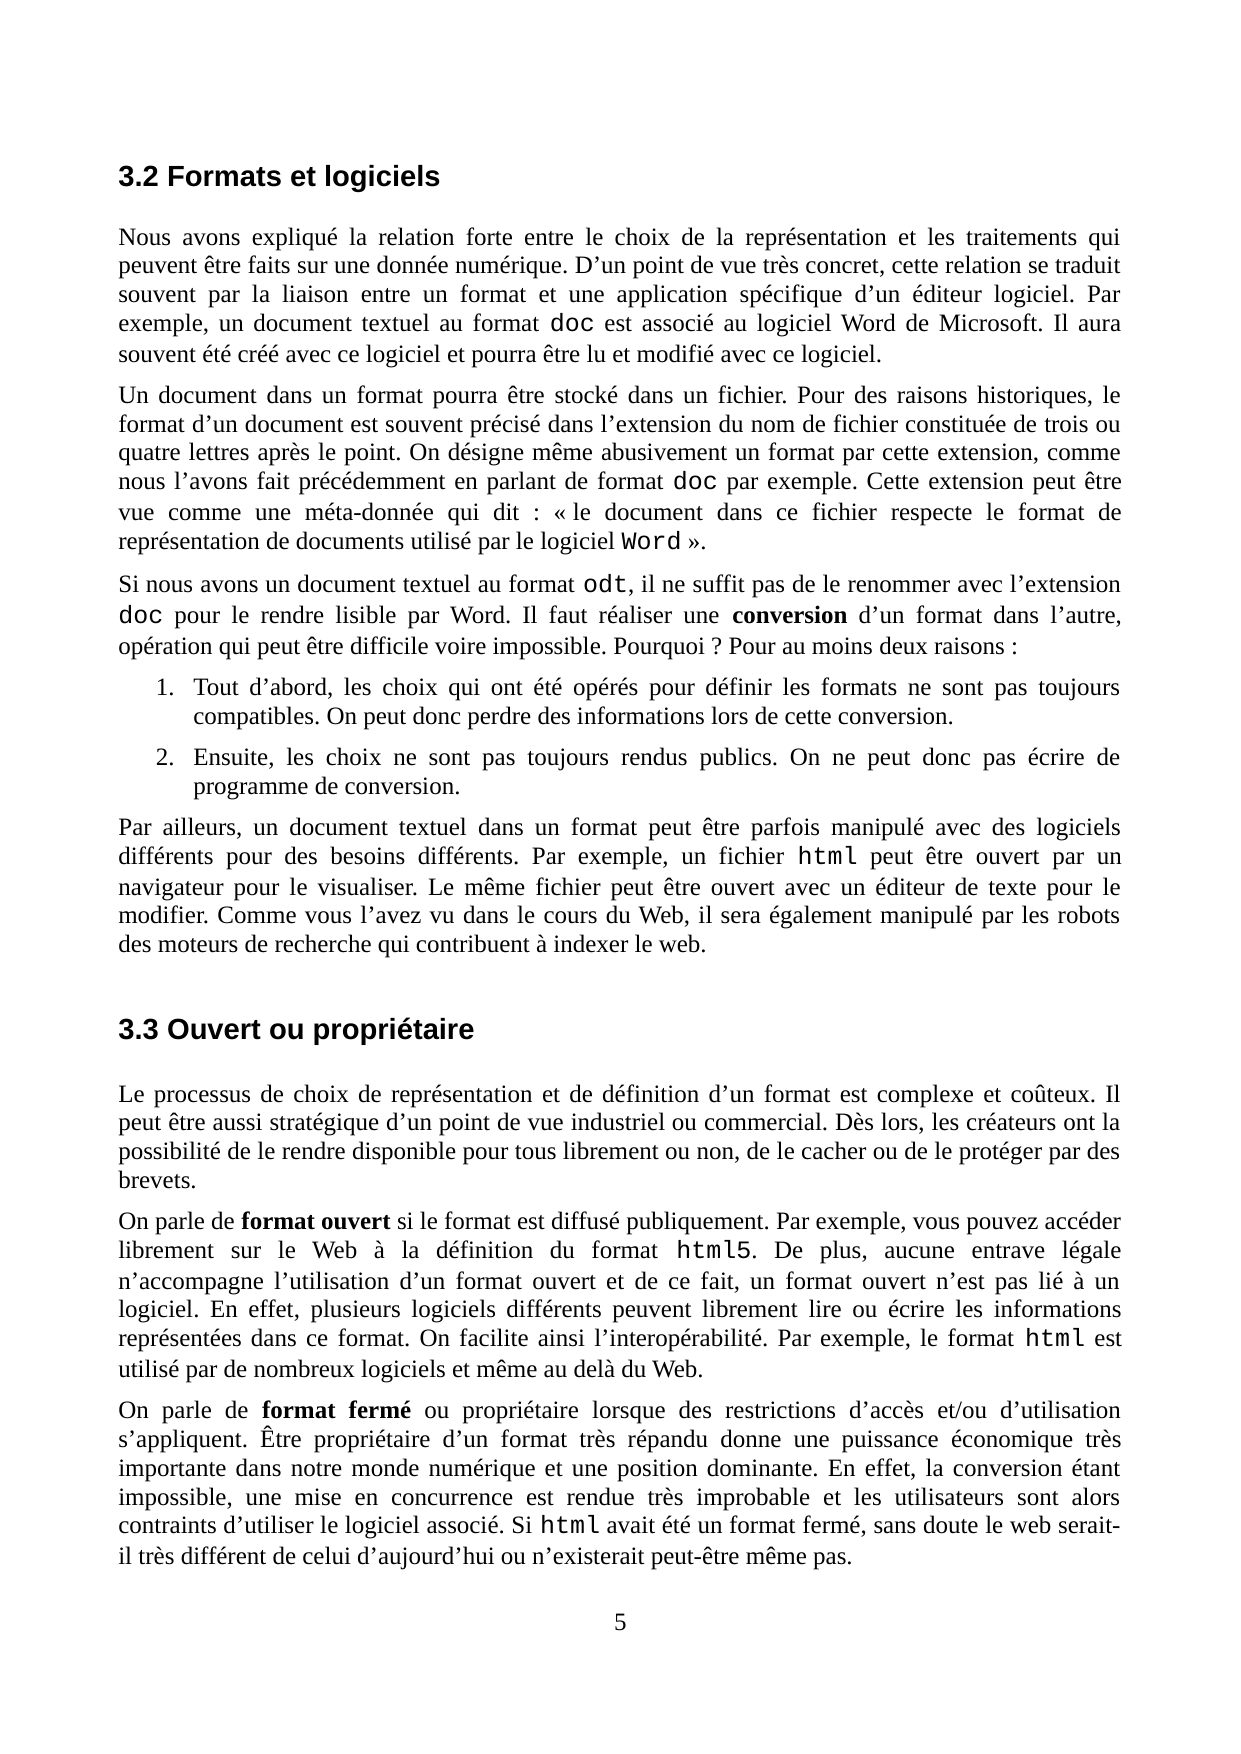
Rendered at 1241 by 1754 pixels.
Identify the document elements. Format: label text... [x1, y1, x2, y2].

text 3.2 Formats et logiciels [118, 159, 1122, 193]
text Un document dans un format pourra être stocké dans un fichier. Pour des raisons historiques, le format d’un document est souvent précisé dans l’extension du nom de fichier constituée de trois ou quatre lettres après le point. On désigne même abusivement un format par cette extension, comme nous l’avons fait précédemment en parlant de format doc par exemple. Cette extension peut être vue comme une méta-donnée qui dit : « le document dans ce fichier respecte le format de représentation de documents utilisé par le logiciel Word ». [118, 380, 1122, 557]
text Nous avons expliqué la relation forte entre le choix de la représentation et les traitements qui peuvent être faits sur une donnée numérique. D’un point de vue très concret, cette relation se traduit souvent par la liaison entre un format et une application spécifique d’un éditeur logiciel. Par exemple, un document textuel au format doc est associé au logiciel Word de Microsoft. Il aura souvent été créé avec ce logiciel et pourra être lu et modifié avec ce logiciel. [118, 222, 1122, 367]
text Si nous avons un document textuel au format odt, il ne suffit pas de le renommer avec l’extension doc pour le rendre lisible par Word. Il faut réaliser une conversion d’un format dans l’autre, opération qui peut être difficile voire impossible. Pourquoi ? Pour au moins deux raisons : [118, 569, 1122, 659]
text On parle de format fermé ou propriétaire lorsque des restrictions d’accès et/ou d’utilisation s’appliquent. Être propriétaire d’un format très répandu donne une puissance économique très importante dans notre monde numérique et une position dominante. En effet, la conversion étant impossible, une mise en concurrence est rendue très improbable et les utilisateurs sont alors contraints d’utiliser le logiciel associé. Si html avait été un format fermé, sans doute le web serait-il très différent de celui d’aujourd’hui ou n’existerait peut-être même pas. [118, 1395, 1122, 1570]
text 3.3 Ouvert ou propriétaire [118, 1012, 1122, 1045]
text Par ailleurs, un document textuel dans un format peut être parfois manipulé avec des logiciels différents pour des besoins différents. Par exemple, un fichier html peut être ouvert par un navigateur pour le visualiser. Le même fichier peut être ouvert avec un éditeur de texte pour le modifier. Comme vous l’avez vu dans le cours du Web, il sera également manipulé par les robots des moteurs de recherche qui contribuent à indexer le web. [118, 812, 1122, 958]
list Tout d’abord, les choix qui ont été opérés pour définir les formats ne sont pas toujours compatibles. On peut donc perdre des informations lors de cette conversion. [156, 672, 1122, 729]
text On parle de format ouvert si le format est diffusé publiquement. Par exemple, vous pouvez accéder librement sur le Web à la définition du format html5. De plus, aucune entrave légale n’accompagne l’utilisation d’un format ouvert et de ce fait, un format ouvert n’est pas lié à un logiciel. En effet, plusieurs logiciels différents peuvent librement lire ou écrire les informations représentées dans ce format. On facilite ainsi l’interopérabilité. Par exemple, le format html est utilisé par de nombreux logiciels et même au delà du Web. [118, 1206, 1122, 1383]
text Le processus de choix de représentation et de définition d’un format est complexe et coûteux. Il peut être aussi stratégique d’un point de vue industriel ou commercial. Dès lors, les créateurs ont la possibilité de le rendre disponible pour tous librement ou non, de le cacher ou de le protéger par des brevets. [118, 1079, 1122, 1194]
list Ensuite, les choix ne sont pas toujours rendus publics. On ne peut donc pas écrire de programme de conversion. [156, 742, 1122, 799]
